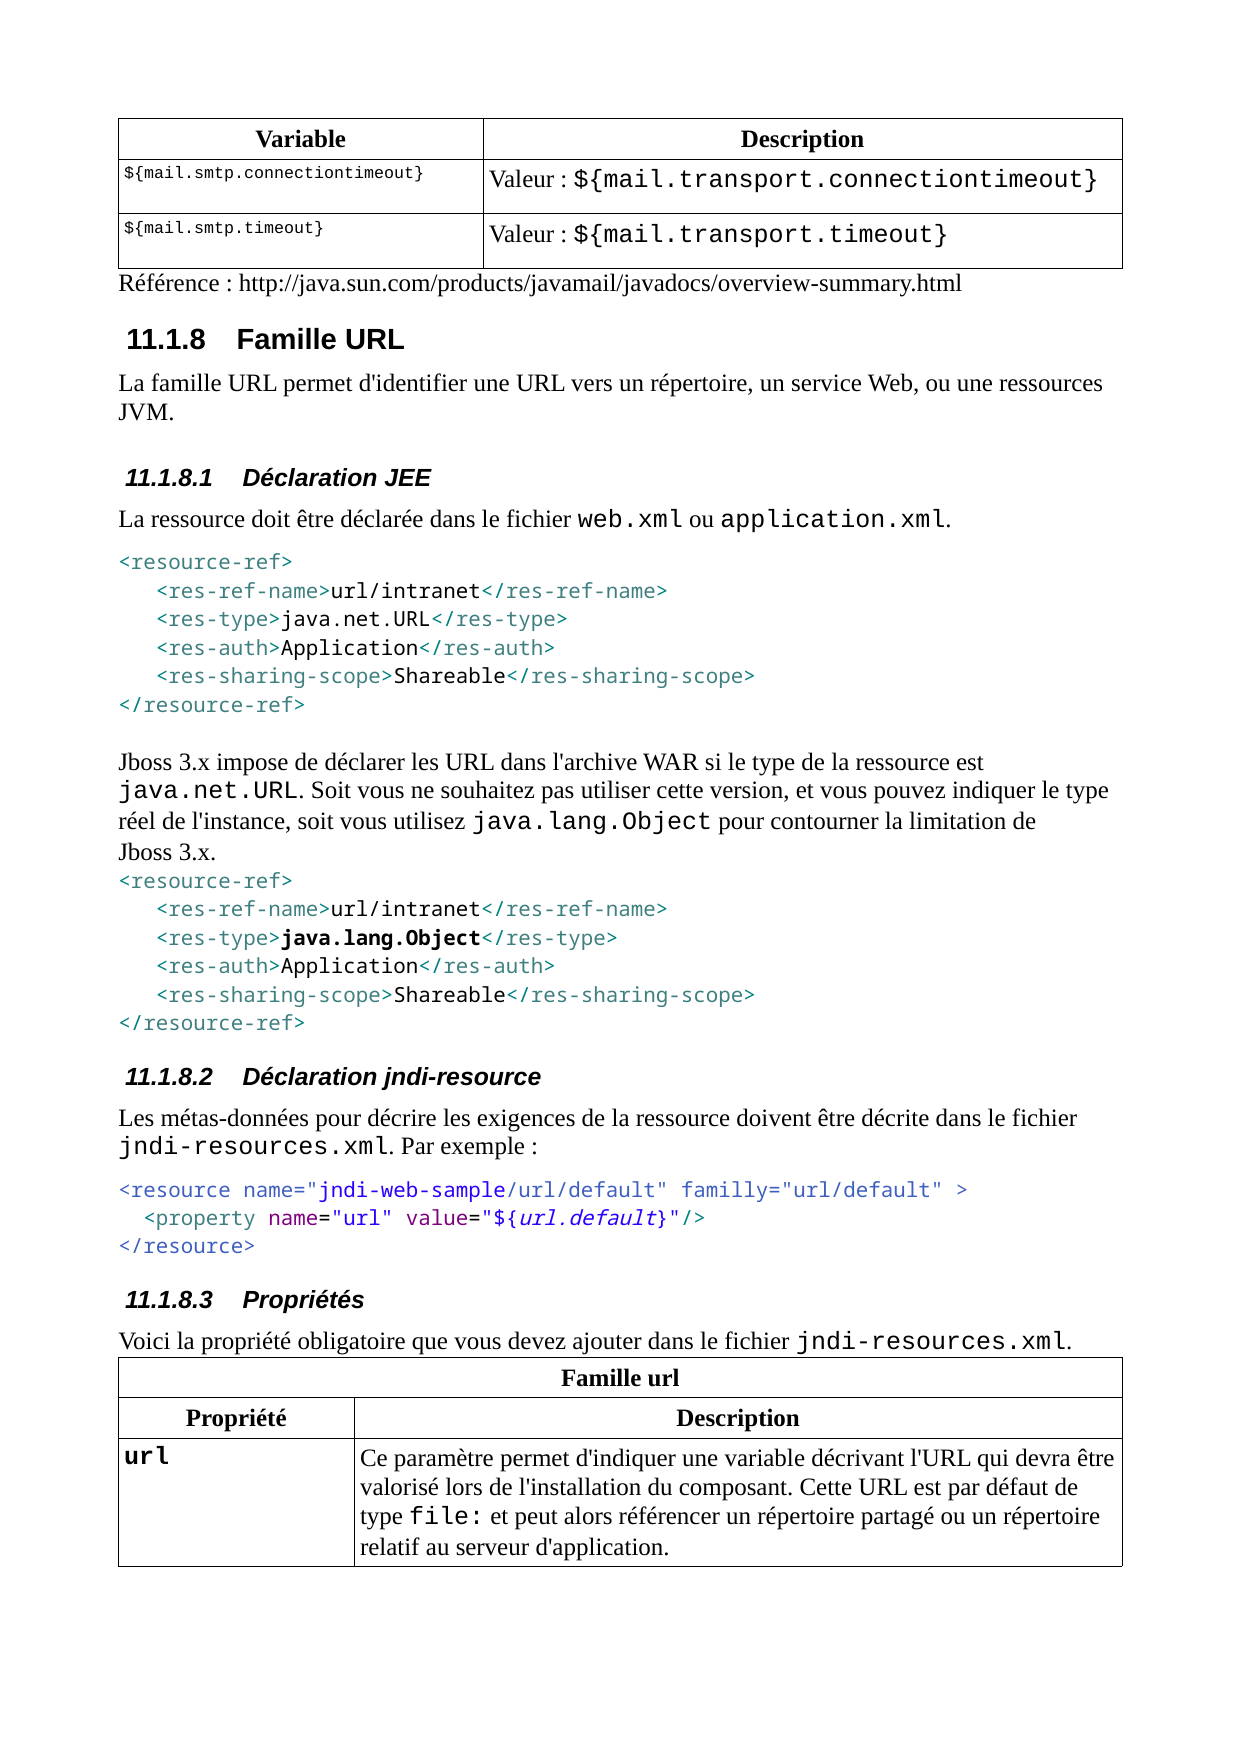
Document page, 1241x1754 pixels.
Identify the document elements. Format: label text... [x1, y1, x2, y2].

subtitle Propriétés [118, 1285, 1122, 1314]
table_cell Valeur : ${mail.transport.connectiontimeout} [484, 160, 1122, 213]
text <resource name="jndi-web-sample/url/default" familly="url/default" > <property name="url" value="${url.default}"/> </resource> [118, 1175, 1122, 1260]
subtitle Déclaration jndi-resource [118, 1062, 1122, 1090]
text <res-auth>Application</res-auth> [118, 951, 1122, 980]
table_cell ${mail.smtp.timeout} [119, 214, 483, 268]
subtitle Famille URL [118, 322, 1122, 356]
text Référence : http://java.sun.com/products/javamail/javadocs/overview-summary.html [118, 269, 1122, 297]
text Voici la propriété obligatoire que vous devez ajouter dans le fichier jndi-resources.xml. [118, 1326, 1122, 1357]
text <res-ref-name>url/intranet</res-ref-name> [118, 894, 1122, 923]
table_cell Valeur : ${mail.transport.timeout} [484, 214, 1122, 268]
text <resource-ref> [118, 866, 1122, 894]
text <resource-ref> [118, 547, 1122, 576]
text La famille URL permet d'identifier une URL vers un répertoire, un service Web, ou une ressources JVM. [118, 368, 1122, 426]
text </resource-ref> [118, 1008, 1122, 1037]
table_header Variable [119, 119, 483, 158]
text <res-ref-name>url/intranet</res-ref-name> [118, 576, 1122, 604]
text <res-auth>Application</res-auth> [118, 633, 1122, 661]
table_cell Description [355, 1398, 1122, 1438]
text </resource-ref> [118, 690, 1122, 718]
table_cell Ce paramètre permet d'indiquer une variable décrivant l'URL qui devra être valorisé lors de l'installation du composant. Cette URL est par défaut de type file: et peut alors référencer un répertoire partagé ou un répertoire relatif au serveur d'application. [355, 1439, 1122, 1566]
text <res-sharing-scope>Shareable</res-sharing-scope> [118, 980, 1122, 1008]
text Les métas-données pour décrire les exigences de la ressource doivent être décrite dans le fichier jndi-resources.xml. Par exemple : [118, 1103, 1122, 1162]
text <res-type>java.lang.Object</res-type> [118, 923, 1122, 951]
table_cell ${mail.smtp.connectiontimeout} [119, 160, 483, 213]
subtitle Déclaration JEE [118, 463, 1122, 492]
text <res-sharing-scope>Shareable</res-sharing-scope> [118, 661, 1122, 690]
text <res-type>java.net.URL</res-type> [118, 604, 1122, 633]
text Jboss 3.x impose de déclarer les URL dans l'archive WAR si le type de la ressource est java.net.URL. Soit vous ne souhaitez pas utiliser cette version, et vous pouvez indiquer le type réel de l'instance, soit vous utilisez java.lang.Object pour contourner la limitation de Jboss 3.x. [118, 747, 1122, 866]
table_header Famille url [119, 1358, 1122, 1397]
table_header Description [484, 119, 1122, 158]
text La ressource doit être déclarée dans le fichier web.xml ou application.xml. [118, 504, 1122, 535]
table_cell url [119, 1439, 354, 1566]
table_cell Propriété [119, 1398, 354, 1438]
